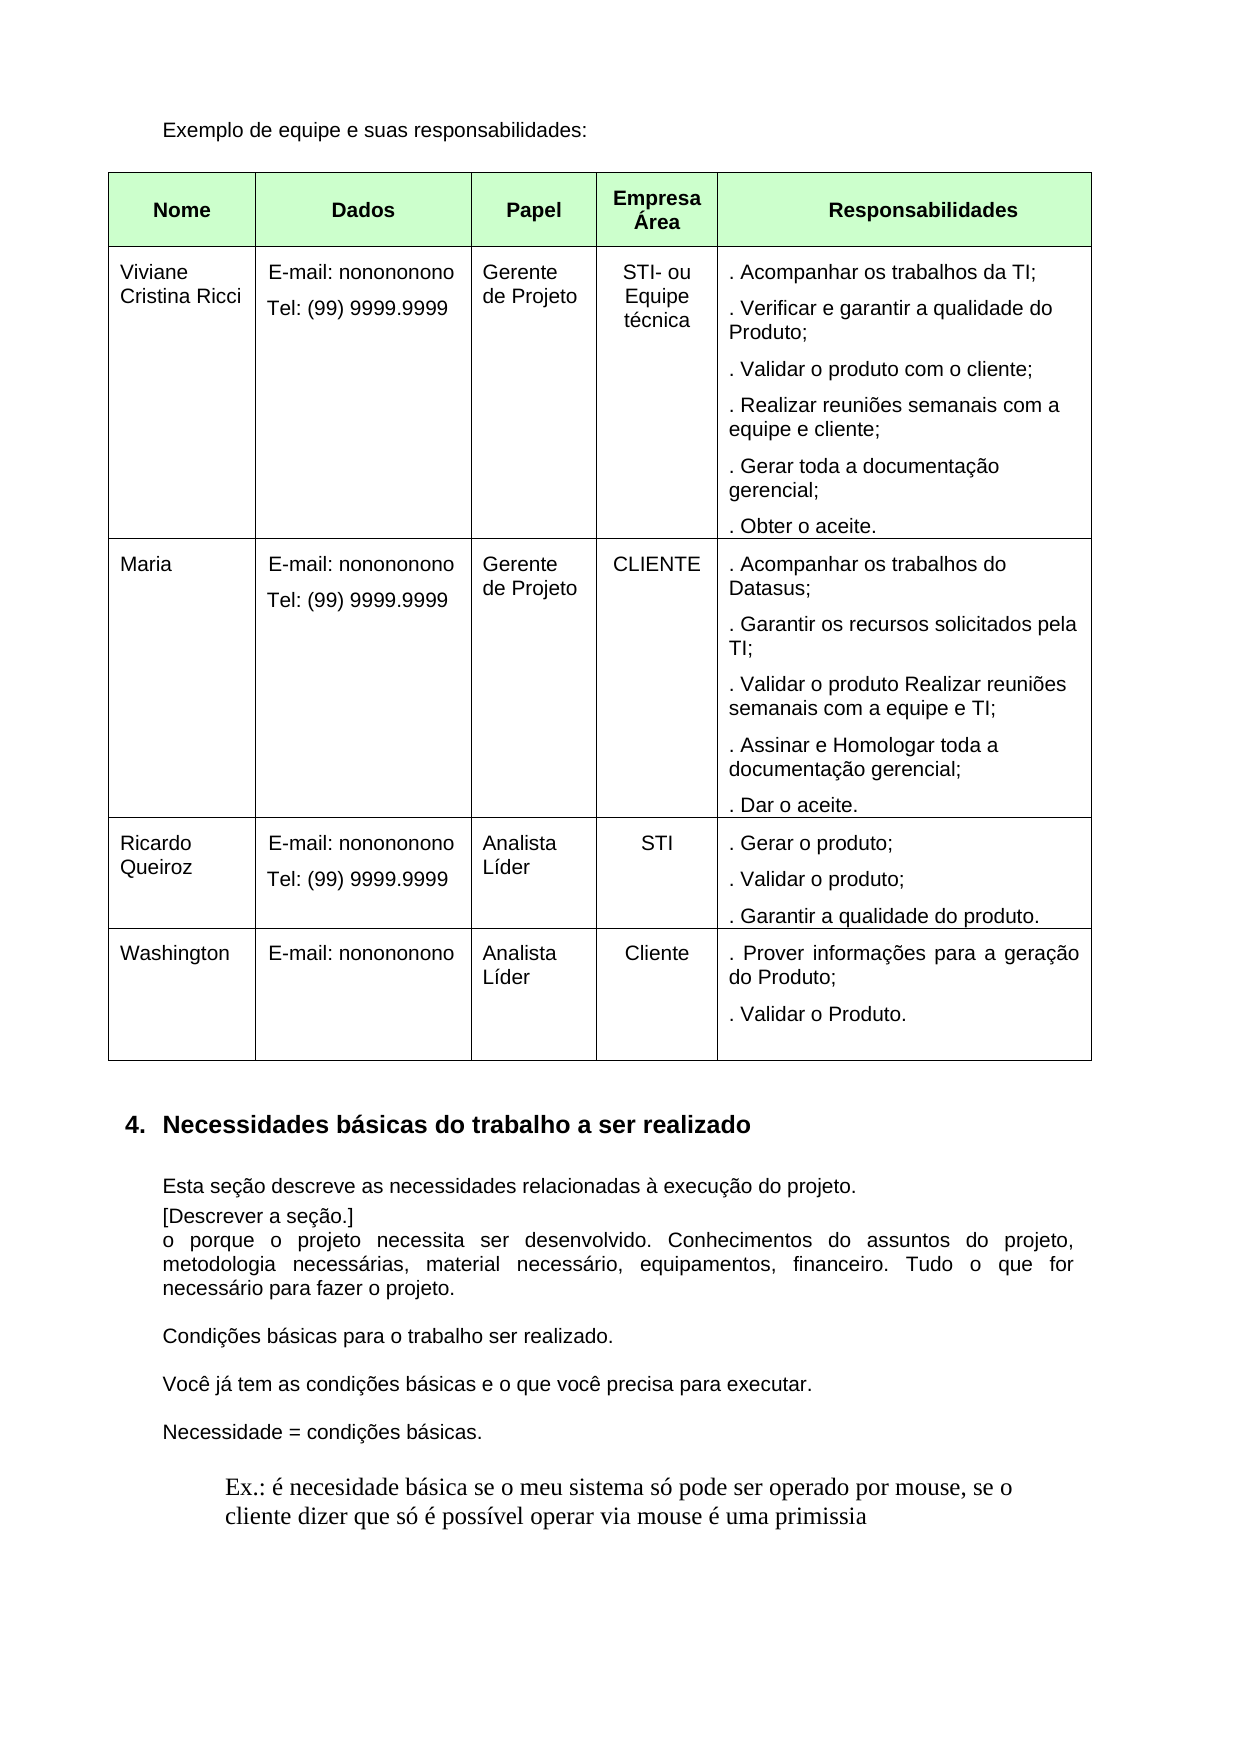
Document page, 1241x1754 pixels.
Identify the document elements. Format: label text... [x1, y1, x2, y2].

table_cell E-mail: nonononono Tel: (99) 9999.9999 [256, 818, 471, 927]
table_cell Gerente de Projeto [472, 539, 596, 817]
table_cell Gerente de Projeto [472, 247, 596, 538]
text Ex.: é necesidade básica se o meu sistema só pode ser operado por mouse, se o cliente dizer que só é possível operar via mouse é uma primissia [225, 1472, 1075, 1530]
table_cell Analista Líder [472, 929, 596, 1060]
table_header Dados [256, 173, 471, 246]
text o porque o projeto necessita ser desenvolvido. Conhecimentos do assuntos do projeto, metodologia necessárias, material necessário, equipamentos, financeiro. Tudo o que for necessário para fazer o projeto. [162, 1228, 1075, 1300]
text Exemplo de equipe e suas responsabilidades: [162, 118, 1075, 142]
table_cell . Gerar o produto; . Validar o produto; . Garantir a qualidade do produto. [718, 818, 1091, 927]
text Condições básicas para o trabalho ser realizado. [162, 1324, 1075, 1348]
table_cell CLIENTE [597, 539, 717, 817]
subtitle Necessidades básicas do trabalho a ser realizado [125, 1110, 1075, 1139]
text Necessidade = condições básicas. [162, 1419, 1075, 1443]
table_cell STI [597, 818, 717, 927]
text [Descrever a seção.] [162, 1204, 1075, 1228]
table_cell Cliente [597, 929, 717, 1060]
table_cell Analista Líder [472, 818, 596, 927]
table_cell . Prover informações para a geração do Produto; . Validar o Produto. [718, 929, 1091, 1060]
table_cell . Acompanhar os trabalhos da TI; . Verificar e garantir a qualidade do Produto; . Validar o produto com o cliente; . Realizar reuniões semanais com a equipe e cliente; . Gerar toda a documentação gerencial; . Obter o aceite. [718, 247, 1091, 538]
table_cell Washington [109, 929, 255, 1060]
table_cell Viviane Cristina Ricci [109, 247, 255, 538]
table_cell E-mail: nonononono Tel: (99) 9999.9999 [256, 247, 471, 538]
table_cell E-mail: nonononono [256, 929, 471, 1060]
table_header Nome [109, 173, 255, 246]
table_cell . Acompanhar os trabalhos do Datasus; . Garantir os recursos solicitados pela TI; . Validar o produto Realizar reuniões semanais com a equipe e TI; . Assinar e Homologar toda a documentação gerencial; . Dar o aceite. [718, 539, 1091, 817]
table_header Empresa Área [597, 173, 717, 246]
table_header Papel [472, 173, 596, 246]
text Esta seção descreve as necessidades relacionadas à execução do projeto. [162, 1174, 1075, 1198]
table_cell Ricardo Queiroz [109, 818, 255, 927]
table_cell Maria [109, 539, 255, 817]
table_cell E-mail: nonononono Tel: (99) 9999.9999 [256, 539, 471, 817]
table_header Responsabilidades [718, 173, 1091, 246]
table_cell STI- ou Equipe técnica [597, 247, 717, 538]
text Você já tem as condições básicas e o que você precisa para executar. [162, 1372, 1075, 1396]
